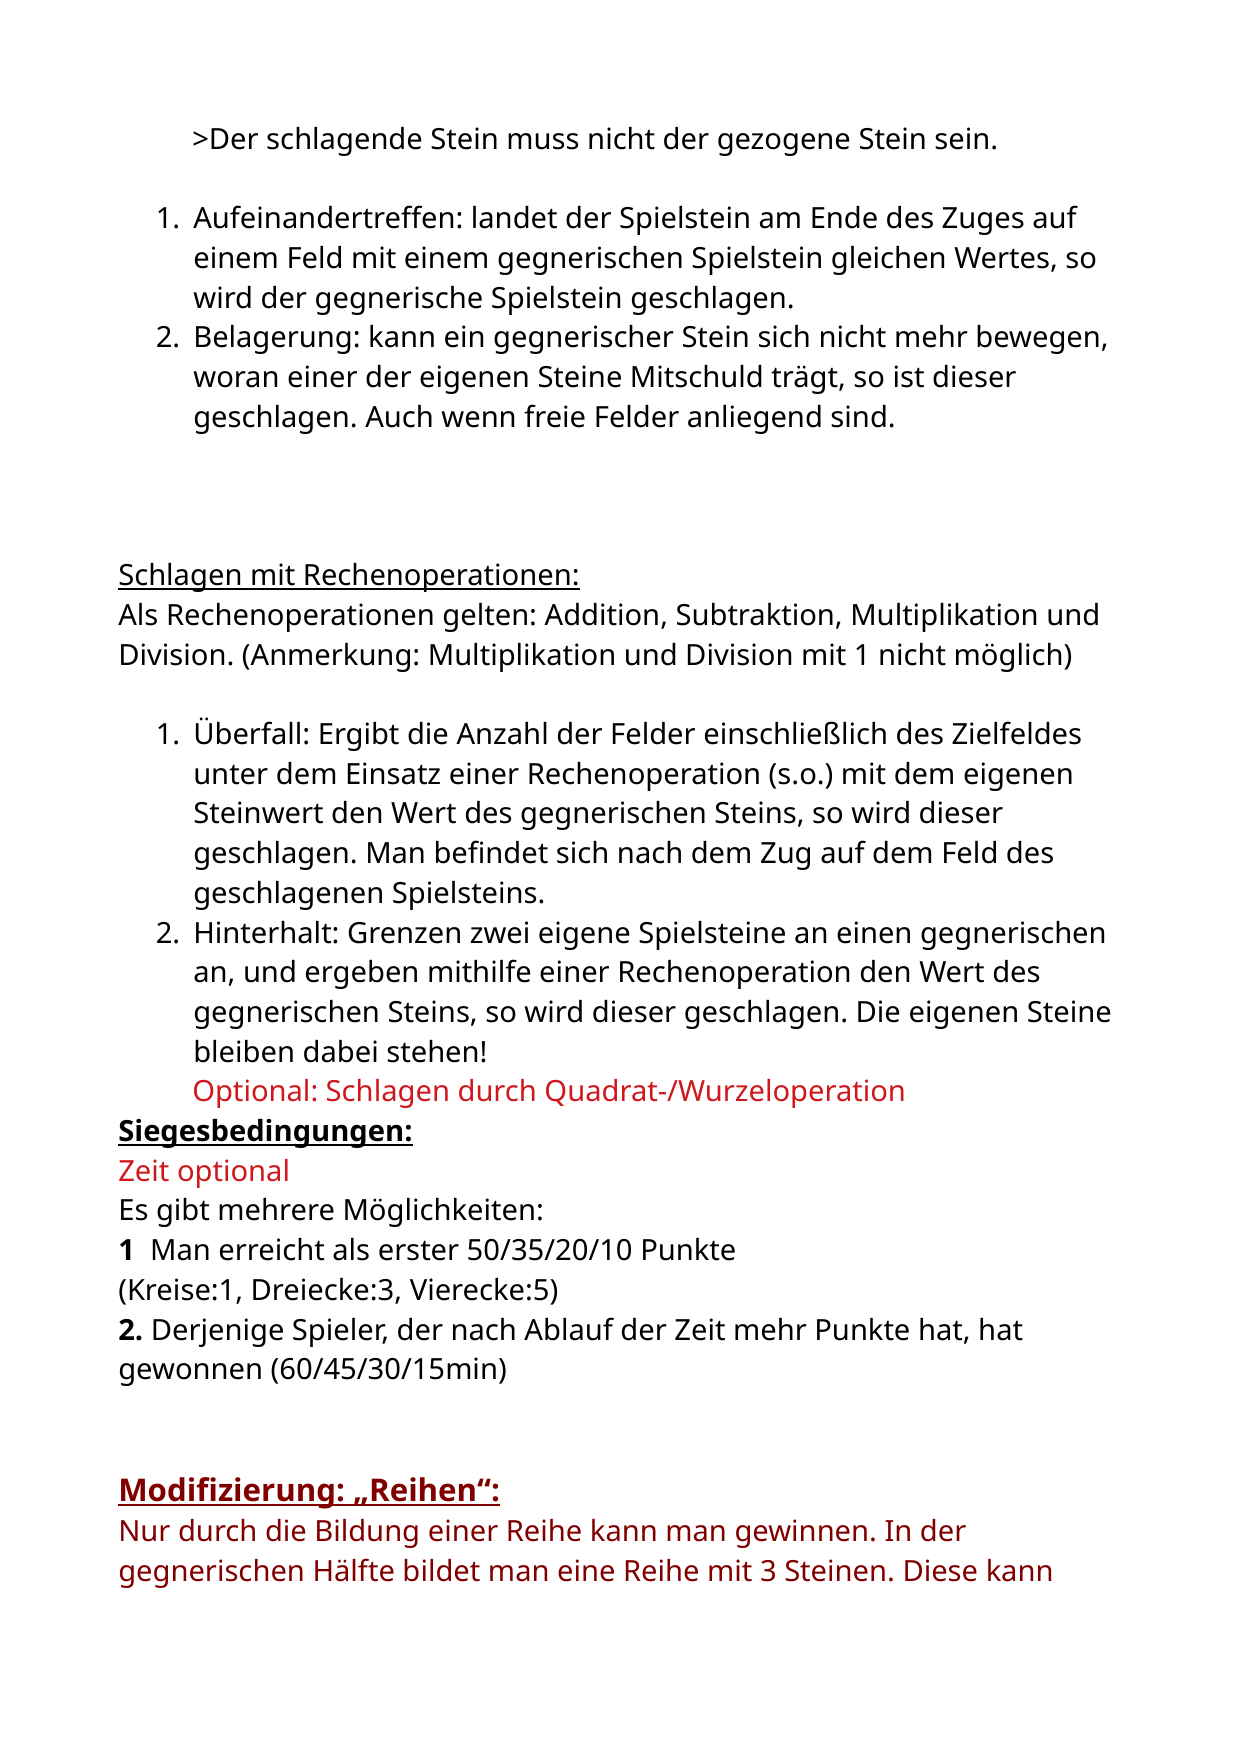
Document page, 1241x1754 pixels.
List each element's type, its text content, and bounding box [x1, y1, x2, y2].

text >Der schlagende Stein muss nicht der gezogene Stein sein. [118, 118, 1122, 158]
text Es gibt mehrere Möglichkeiten: [118, 1190, 1122, 1229]
list Hinterhalt: Grenzen zwei eigene Spielsteine an einen gegnerischen an, und ergeben mithilfe einer Rechenoperation den Wert des gegnerischen Steins, so wird dieser geschlagen. Die eigenen Steine bleiben dabei stehen! [156, 912, 1122, 1071]
list Belagerung: kann ein gegnerischer Stein sich nicht mehr bewegen, woran einer der eigenen Steine Mitschuld trägt, so ist dieser geschlagen. Auch wenn freie Felder anliegend sind. [156, 317, 1122, 436]
text (Kreise:1, Dreiecke:3, Vierecke:5) [118, 1269, 1122, 1309]
text Zeit optional [118, 1150, 1122, 1190]
text 2. Derjenige Spieler, der nach Ablauf der Zeit mehr Punkte hat, hat gewonnen (60/45/30/15min) [118, 1309, 1122, 1388]
text Modifizierung: „Reihen“: [118, 1467, 1122, 1510]
list Aufeinandertreffen: landet der Spielstein am Ende des Zuges auf einem Feld mit einem gegnerischen Spielstein gleichen Wertes, so wird der gegnerische Spielstein geschlagen. [156, 197, 1122, 317]
text Optional: Schlagen durch Quadrat-/Wurzeloperation [118, 1071, 1122, 1110]
text Siegesbedingungen: [118, 1110, 1122, 1150]
text Nur durch die Bildung einer Reihe kann man gewinnen. In der gegnerischen Hälfte bildet man eine Reihe mit 3 Steinen. Diese kann [118, 1510, 1122, 1589]
text 1 Man erreicht als erster 50/35/20/10 Punkte [118, 1229, 1122, 1269]
text Schlagen mit Rechenoperationen: [118, 555, 1122, 594]
list Überfall: Ergibt die Anzahl der Felder einschließlich des Zielfeldes unter dem Einsatz einer Rechenoperation (s.o.) mit dem eigenen Steinwert den Wert des gegnerischen Steins, so wird dieser geschlagen. Man befindet sich nach dem Zug auf dem Feld des geschlagenen Spielsteins. [156, 713, 1122, 912]
text Als Rechenoperationen gelten: Addition, Subtraktion, Multiplikation und Division. (Anmerkung: Multiplikation und Division mit 1 nicht möglich) [118, 594, 1122, 674]
